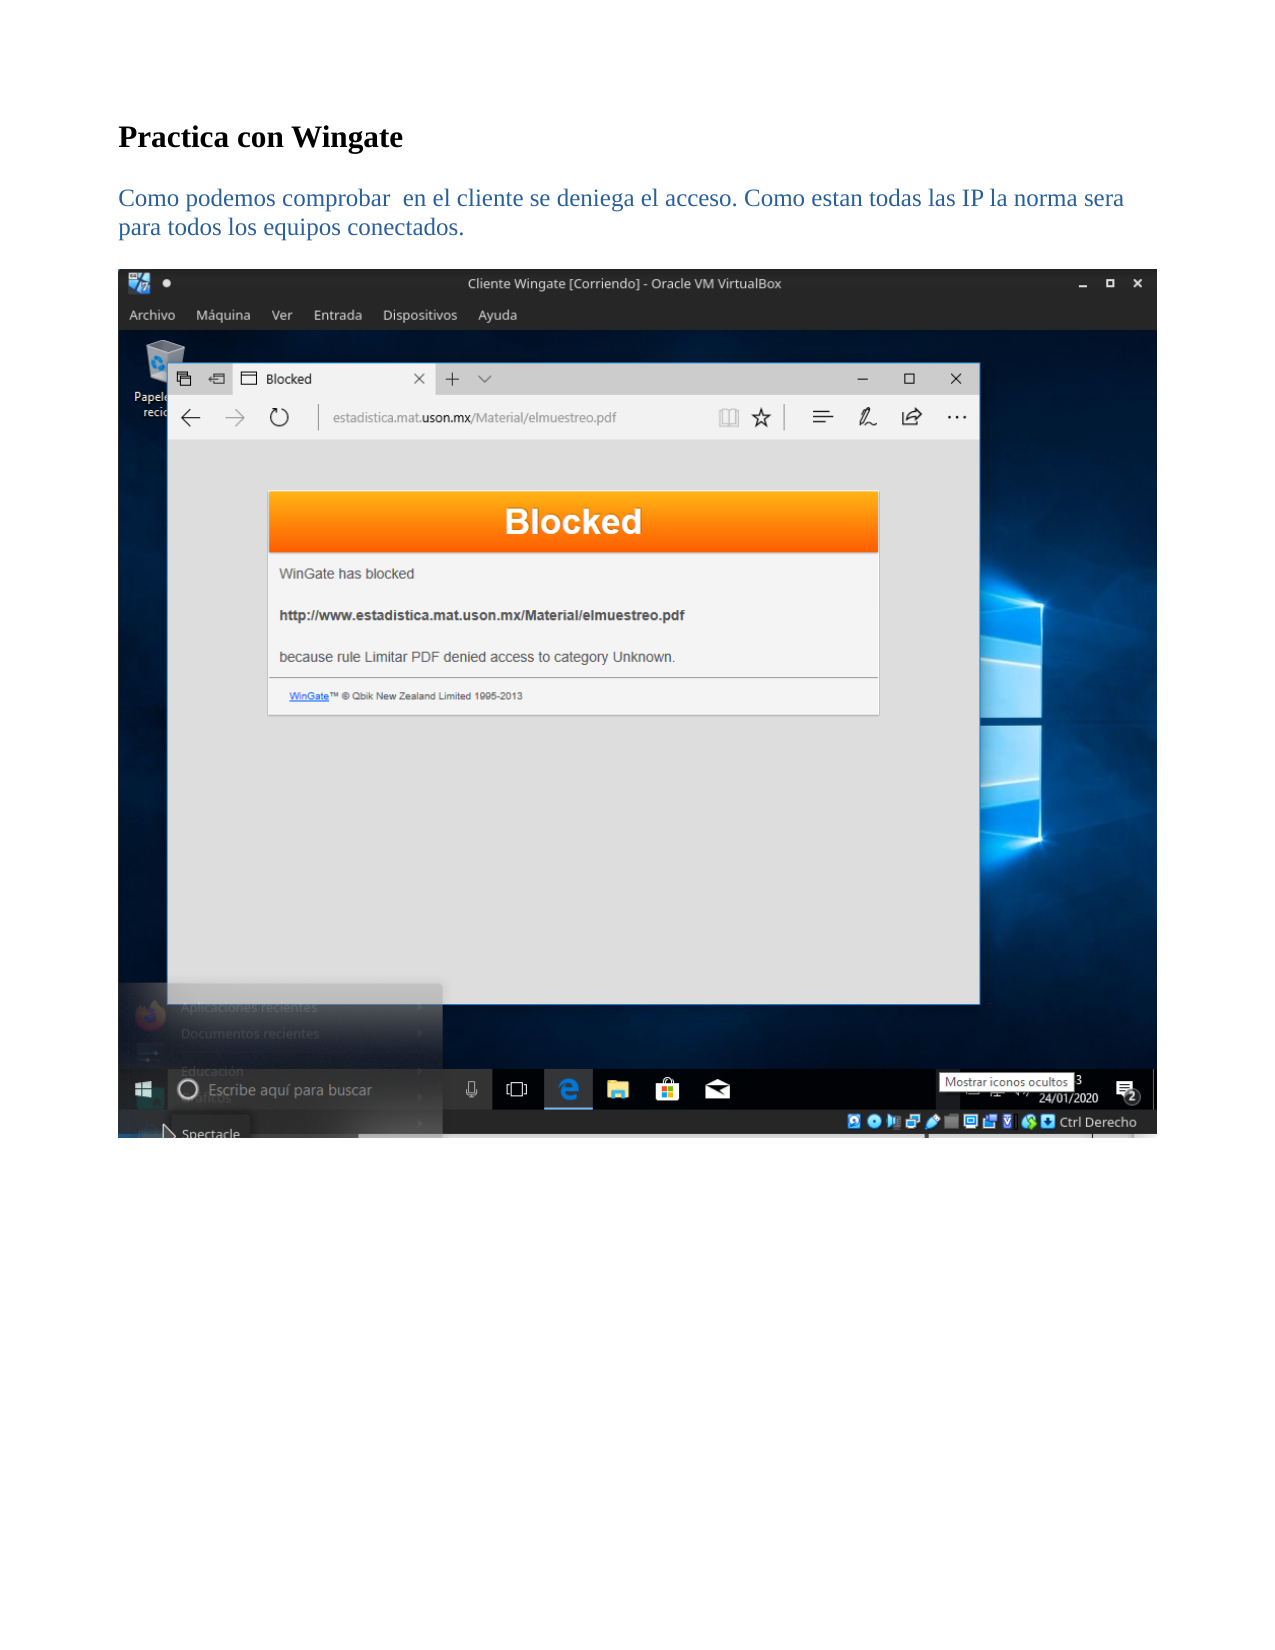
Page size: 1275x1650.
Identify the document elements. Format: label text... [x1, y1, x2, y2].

text Como podemos comprobar en el cliente se deniega el acceso. Como estan todas las IP la norma sera para todos los equipos conectados. [118, 183, 1157, 241]
picture [118, 269, 1157, 1138]
